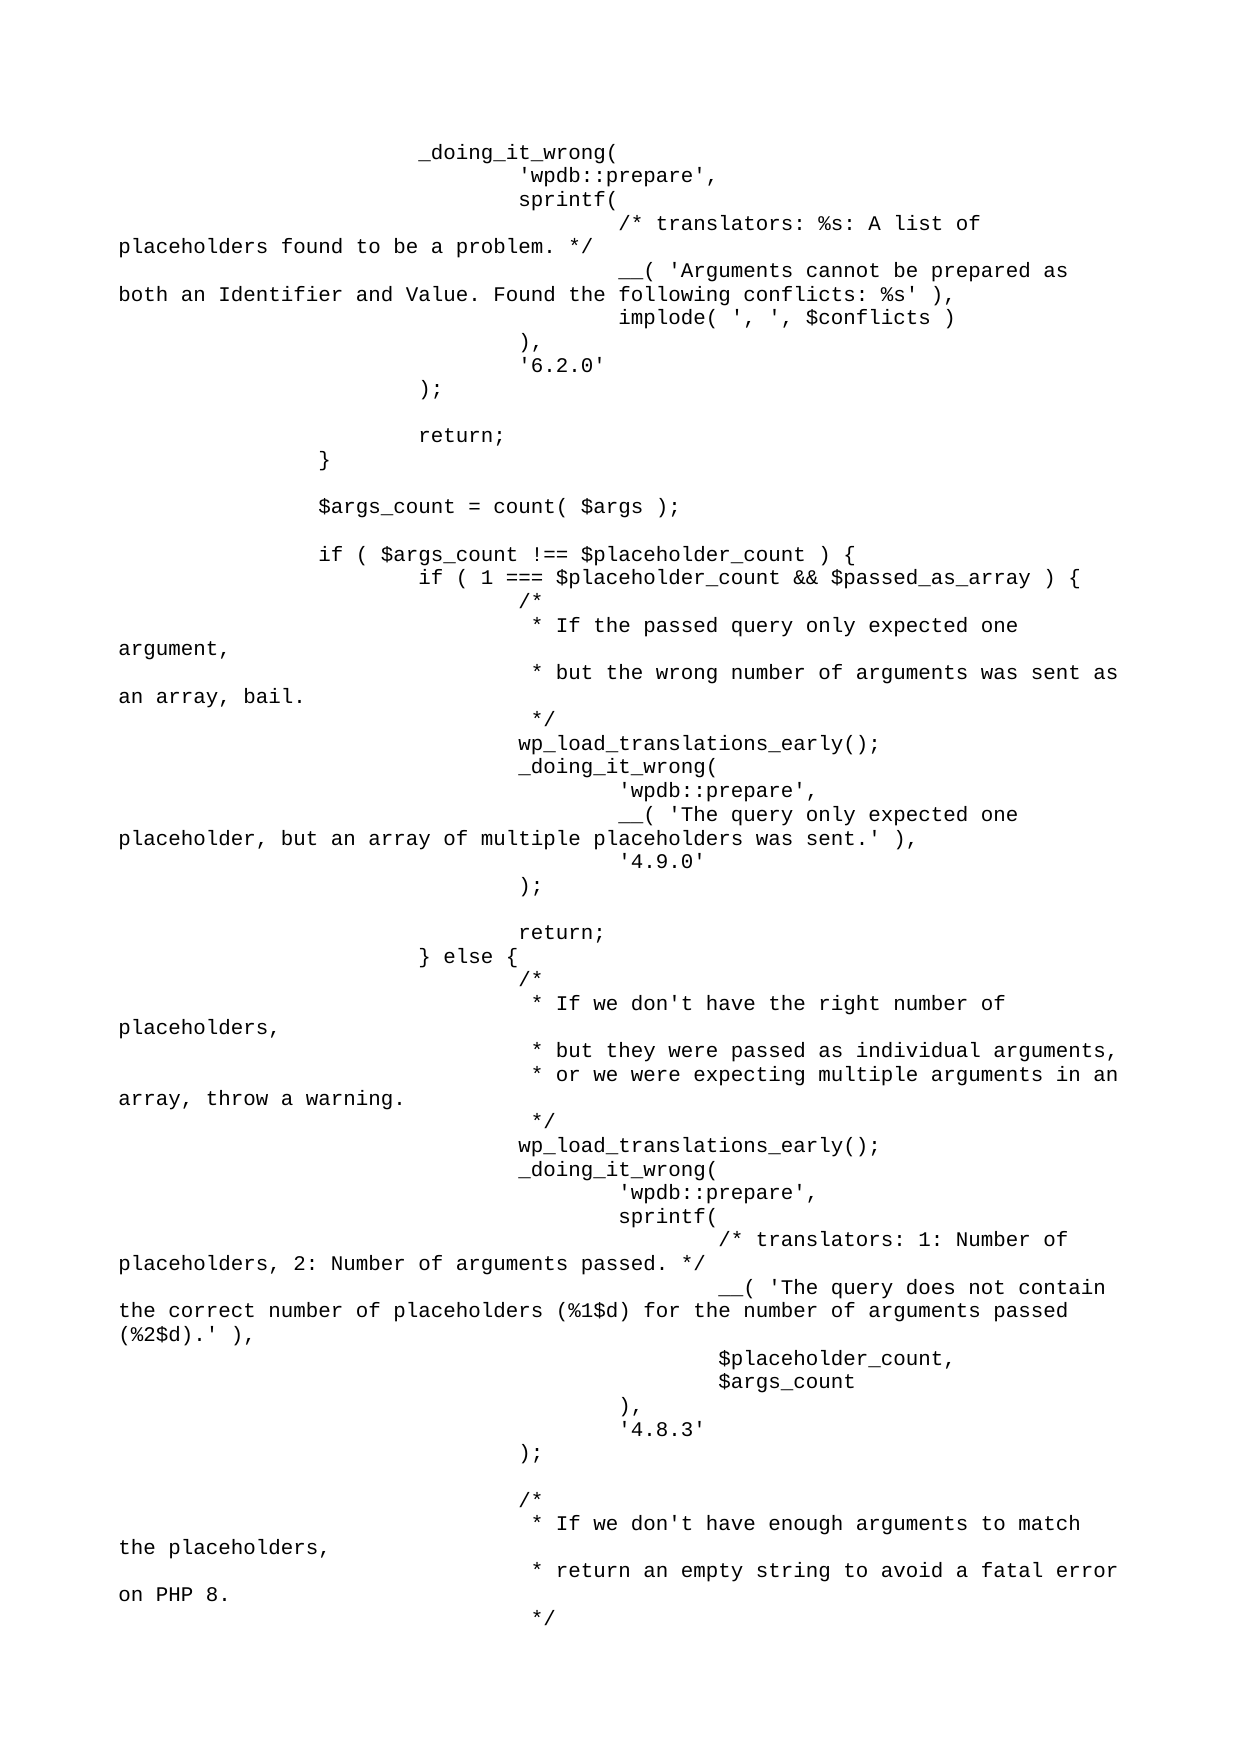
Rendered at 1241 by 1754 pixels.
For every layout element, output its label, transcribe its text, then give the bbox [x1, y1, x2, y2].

text * If the passed query only expected one argument, [118, 615, 1122, 662]
text /* [118, 591, 1122, 615]
text ), [118, 331, 1122, 354]
text __( 'Arguments cannot be prepared as both an Identifier and Value. Found the following conflicts: %s' ), [118, 260, 1122, 307]
text return; [118, 922, 1122, 946]
text ); [118, 1442, 1122, 1466]
text ); [118, 378, 1122, 402]
text * return an empty string to avoid a fatal error on PHP 8. [118, 1561, 1122, 1608]
text * but they were passed as individual arguments, [118, 1040, 1122, 1064]
text 'wpdb::prepare', [118, 165, 1122, 189]
text sprintf( [118, 189, 1122, 213]
text '4.8.3' [118, 1419, 1122, 1442]
text */ [118, 1111, 1122, 1135]
text 'wpdb::prepare', [118, 780, 1122, 804]
text _doing_it_wrong( [118, 1158, 1122, 1182]
text } [118, 449, 1122, 473]
text wp_load_translations_early(); [118, 733, 1122, 757]
text 'wpdb::prepare', [118, 1182, 1122, 1206]
text */ [118, 1608, 1122, 1631]
text if ( $args_count !== $placeholder_count ) { [118, 544, 1122, 567]
text if ( 1 === $placeholder_count && $passed_as_array ) { [118, 567, 1122, 591]
text _doing_it_wrong( [118, 757, 1122, 780]
text /* translators: %s: A list of placeholders found to be a problem. */ [118, 213, 1122, 260]
text wp_load_translations_early(); [118, 1135, 1122, 1158]
text * or we were expecting multiple arguments in an array, throw a warning. [118, 1064, 1122, 1111]
text '4.9.0' [118, 851, 1122, 875]
text * If we don't have enough arguments to match the placeholders, [118, 1513, 1122, 1561]
text _doing_it_wrong( [118, 142, 1122, 165]
text */ [118, 709, 1122, 733]
text __( 'The query does not contain the correct number of placeholders (%1$d) for the number of arguments passed (%2$d).' ), [118, 1277, 1122, 1348]
text ), [118, 1395, 1122, 1419]
text $args_count = count( $args ); [118, 496, 1122, 520]
text /* [118, 1489, 1122, 1513]
text $args_count [118, 1371, 1122, 1395]
text ); [118, 875, 1122, 898]
text return; [118, 426, 1122, 449]
text $placeholder_count, [118, 1348, 1122, 1371]
text __( 'The query only expected one placeholder, but an array of multiple placeholders was sent.' ), [118, 804, 1122, 851]
text /* translators: 1: Number of placeholders, 2: Number of arguments passed. */ [118, 1229, 1122, 1277]
text /* [118, 969, 1122, 993]
text '6.2.0' [118, 354, 1122, 378]
text * If we don't have the right number of placeholders, [118, 993, 1122, 1040]
text } else { [118, 946, 1122, 969]
text implode( ', ', $conflicts ) [118, 307, 1122, 331]
text * but the wrong number of arguments was sent as an array, bail. [118, 662, 1122, 709]
text sprintf( [118, 1206, 1122, 1229]
